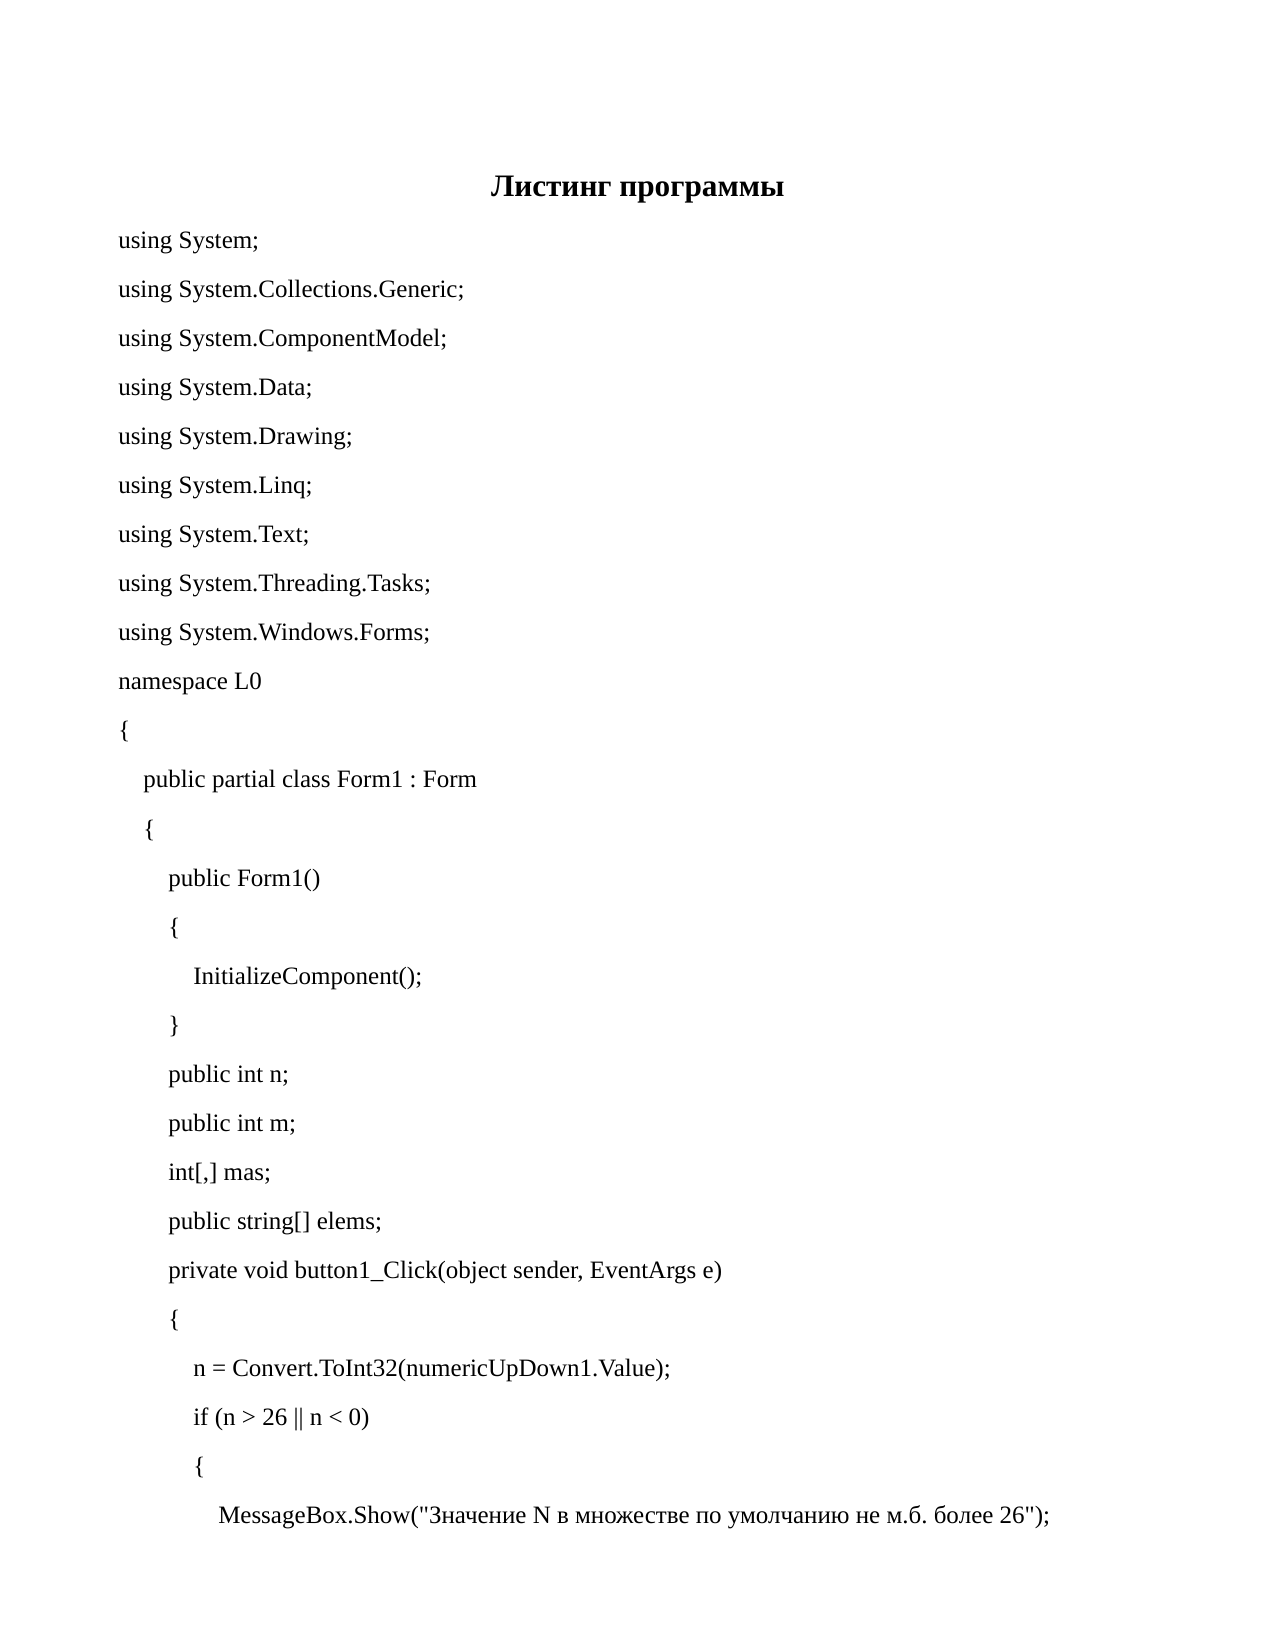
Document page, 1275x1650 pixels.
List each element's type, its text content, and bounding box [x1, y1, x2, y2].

text using System.Data; [118, 372, 1157, 401]
text MessageBox.Show("Значение N в множестве по умолчанию не м.б. более 26"); [118, 1501, 1157, 1529]
text { [118, 814, 1157, 842]
text public int n; [118, 1059, 1157, 1088]
text private void button1_Click(object sender, EventArgs e) [118, 1255, 1157, 1284]
text Листинг программы [118, 167, 1157, 203]
text using System.ComponentModel; [118, 323, 1157, 352]
text { [118, 1451, 1157, 1480]
text using System.Text; [118, 519, 1157, 548]
text using System.Threading.Tasks; [118, 568, 1157, 597]
text if (n > 26 || n < 0) [118, 1402, 1157, 1431]
text namespace L0 [118, 666, 1157, 695]
text { [118, 716, 1157, 744]
text public int m; [118, 1108, 1157, 1137]
text { [118, 1304, 1157, 1333]
text public string[] elems; [118, 1206, 1157, 1235]
text InitializeComponent(); [118, 961, 1157, 989]
text public Form1() [118, 863, 1157, 891]
text } [118, 1010, 1157, 1039]
text using System.Linq; [118, 470, 1157, 499]
text using System.Windows.Forms; [118, 617, 1157, 646]
text using System.Drawing; [118, 421, 1157, 450]
text using System; [118, 225, 1157, 254]
text public partial class Form1 : Form [118, 764, 1157, 793]
text using System.Collections.Generic; [118, 274, 1157, 303]
text { [118, 912, 1157, 941]
text int[,] mas; [118, 1157, 1157, 1186]
text n = Convert.ToInt32(numericUpDown1.Value); [118, 1353, 1157, 1382]
